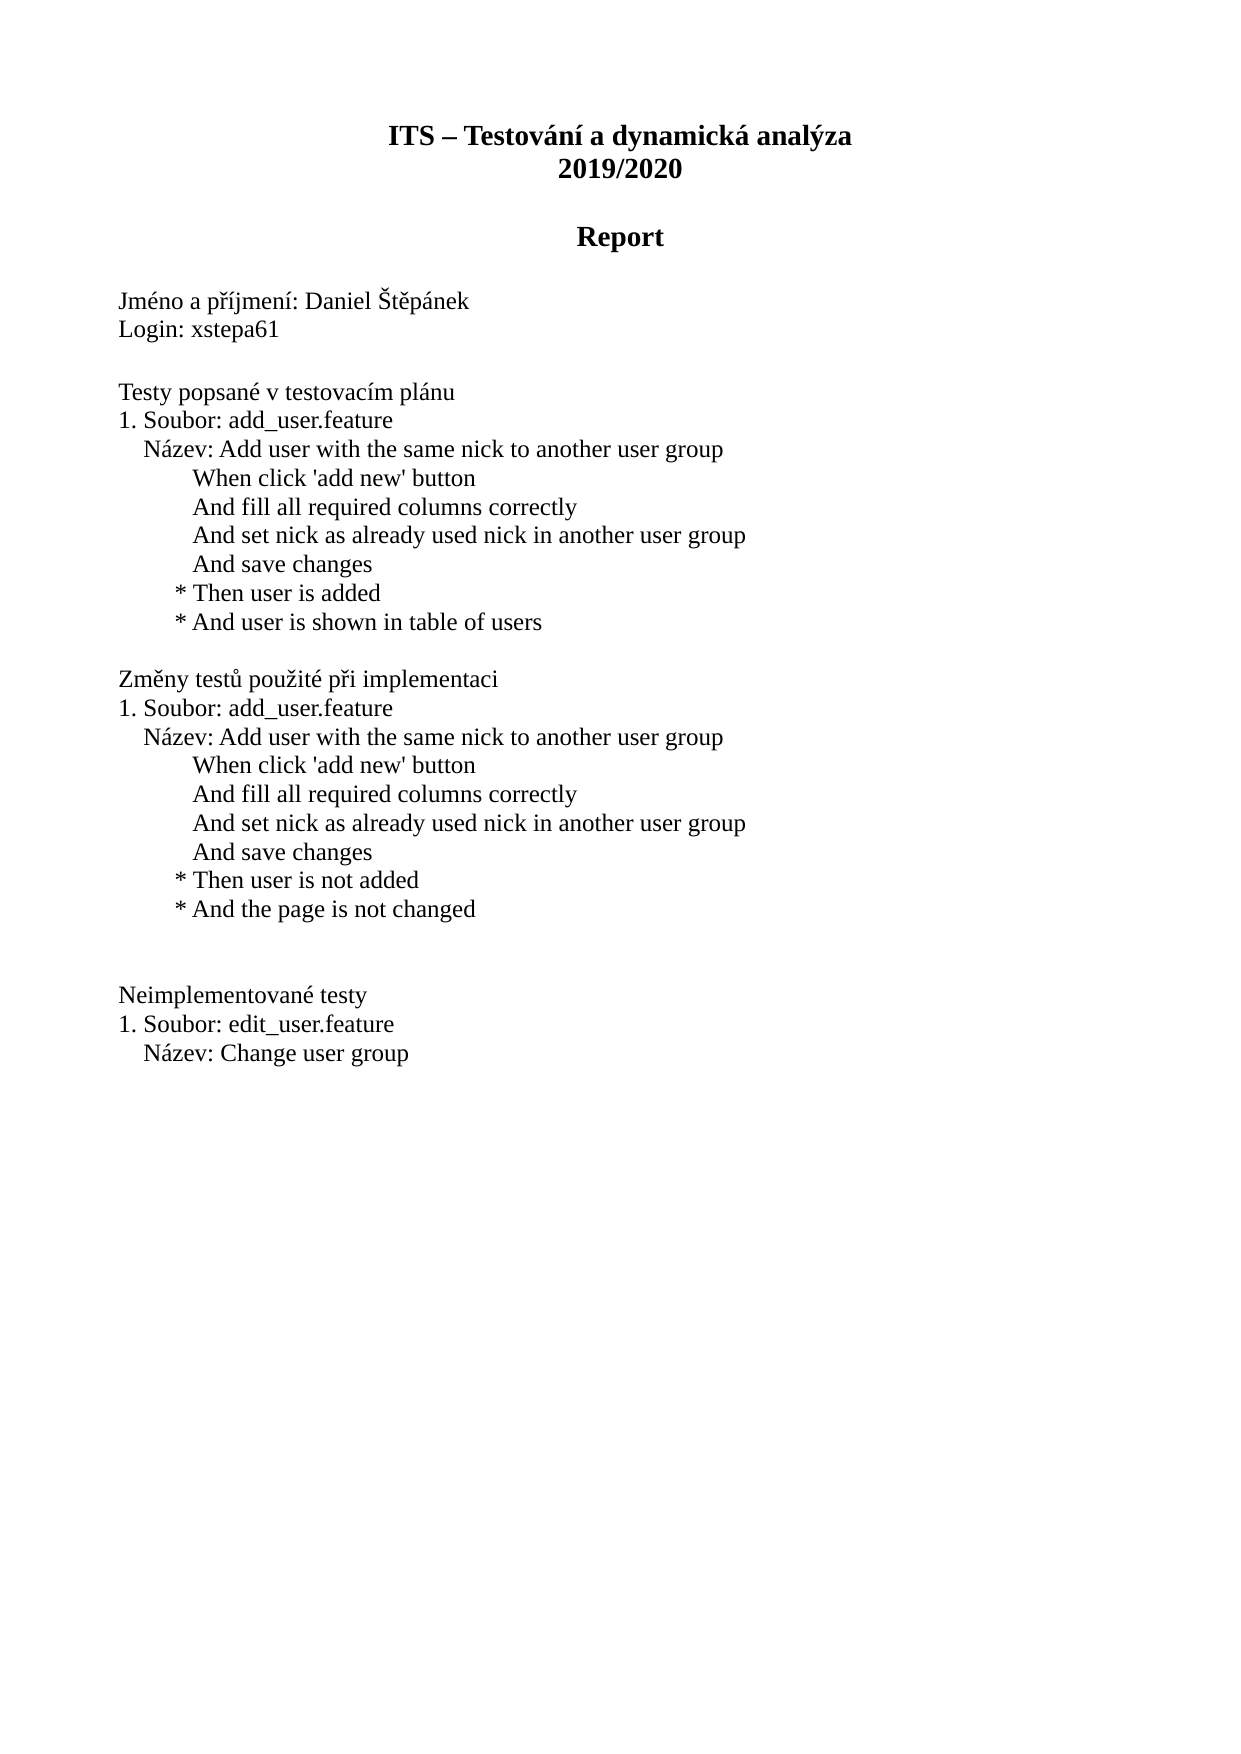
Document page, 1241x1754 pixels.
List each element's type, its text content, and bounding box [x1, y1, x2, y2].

text 1. Soubor: add_user.feature [118, 693, 1122, 722]
text And set nick as already used nick in another user group [118, 808, 1122, 837]
text ITS – Testování a dynamická analýza [118, 118, 1122, 152]
text * And the page is not changed [118, 894, 1122, 923]
text When click 'add new' button [118, 463, 1122, 492]
text * Then user is added [118, 578, 1122, 607]
text 2019/2020 [118, 152, 1122, 185]
text Změny testů použité při implementaci [118, 664, 1122, 693]
text Testy popsané v testovacím plánu [118, 377, 1122, 406]
text Neimplementované testy [118, 981, 1122, 1009]
text When click 'add new' button [118, 751, 1122, 779]
text 1. Soubor: edit_user.feature [118, 1009, 1122, 1038]
text Login: xstepa61 [118, 314, 1122, 343]
text Název: Add user with the same nick to another user group [118, 722, 1122, 751]
text Název: Add user with the same nick to another user group [118, 434, 1122, 463]
text 1. Soubor: add_user.feature [118, 406, 1122, 434]
text And save changes [118, 837, 1122, 866]
text And fill all required columns correctly [118, 492, 1122, 521]
text Jméno a příjmení: Daniel Štěpánek [118, 286, 1122, 314]
text And fill all required columns correctly [118, 779, 1122, 808]
text And set nick as already used nick in another user group [118, 521, 1122, 549]
text Report [118, 219, 1122, 252]
text And save changes [118, 549, 1122, 578]
text * Then user is not added [118, 866, 1122, 894]
text Název: Change user group [118, 1038, 1122, 1067]
text * And user is shown in table of users [118, 607, 1122, 636]
